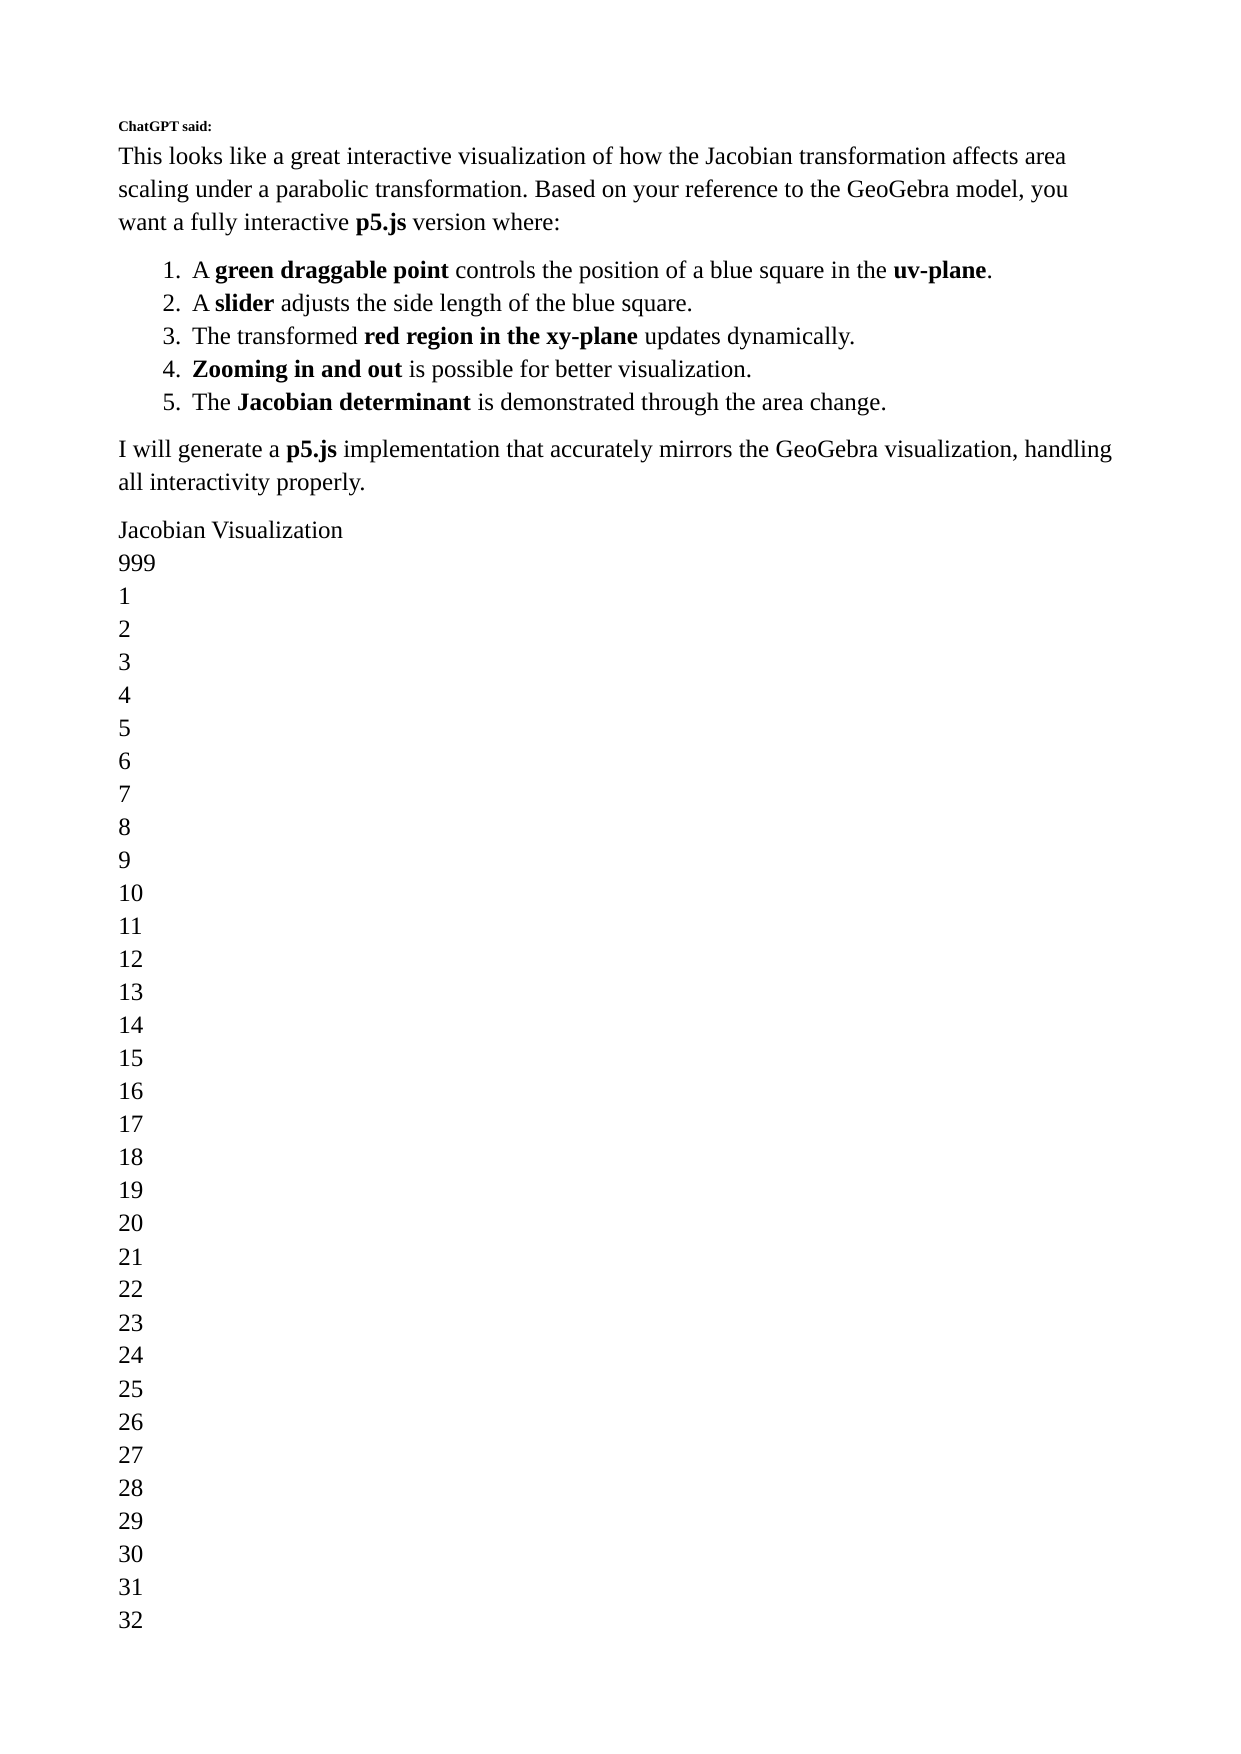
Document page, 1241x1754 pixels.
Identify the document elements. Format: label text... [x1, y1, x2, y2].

text This looks like a great interactive visualization of how the Jacobian transformation affects area scaling under a parabolic transformation. Based on your reference to the GeoGebra model, you want a fully interactive p5.js version where: [118, 141, 1122, 236]
list The transformed red region in the xy-plane updates dynamically. [162, 321, 1122, 349]
text 11 [118, 911, 1122, 940]
text 15 [118, 1043, 1122, 1072]
text 13 [118, 977, 1122, 1006]
text 29 [118, 1506, 1122, 1534]
list Zooming in and out is possible for better visualization. [162, 354, 1122, 383]
text 3 [118, 647, 1122, 676]
text Jacobian Visualization [118, 515, 1122, 544]
text 2 [118, 614, 1122, 643]
text 22 [118, 1274, 1122, 1303]
text 14 [118, 1010, 1122, 1039]
text 30 [118, 1539, 1122, 1567]
text I will generate a p5.js implementation that accurately mirrors the GeoGebra visualization, handling all interactivity properly. [118, 434, 1122, 496]
text 16 [118, 1076, 1122, 1105]
text 27 [118, 1440, 1122, 1468]
list A slider adjusts the side length of the blue square. [162, 288, 1122, 317]
text 1 [118, 581, 1122, 610]
text 8 [118, 812, 1122, 841]
text 999 [118, 548, 1122, 577]
text 26 [118, 1407, 1122, 1435]
text 19 [118, 1176, 1122, 1204]
list The Jacobian determinant is demonstrated through the area change. [162, 387, 1122, 416]
text 20 [118, 1208, 1122, 1237]
text 9 [118, 845, 1122, 874]
text 7 [118, 779, 1122, 808]
text 31 [118, 1572, 1122, 1601]
text 12 [118, 944, 1122, 973]
list A green draggable point controls the position of a blue square in the uv-plane. [162, 255, 1122, 283]
text 28 [118, 1473, 1122, 1501]
text 5 [118, 713, 1122, 742]
text 32 [118, 1605, 1122, 1633]
text 23 [118, 1308, 1122, 1336]
text 6 [118, 746, 1122, 775]
text 18 [118, 1142, 1122, 1171]
text 4 [118, 680, 1122, 709]
subtitle ChatGPT said: [118, 118, 1122, 135]
text 17 [118, 1109, 1122, 1138]
text 24 [118, 1341, 1122, 1369]
text 25 [118, 1374, 1122, 1402]
text 10 [118, 878, 1122, 907]
text 21 [118, 1242, 1122, 1270]
